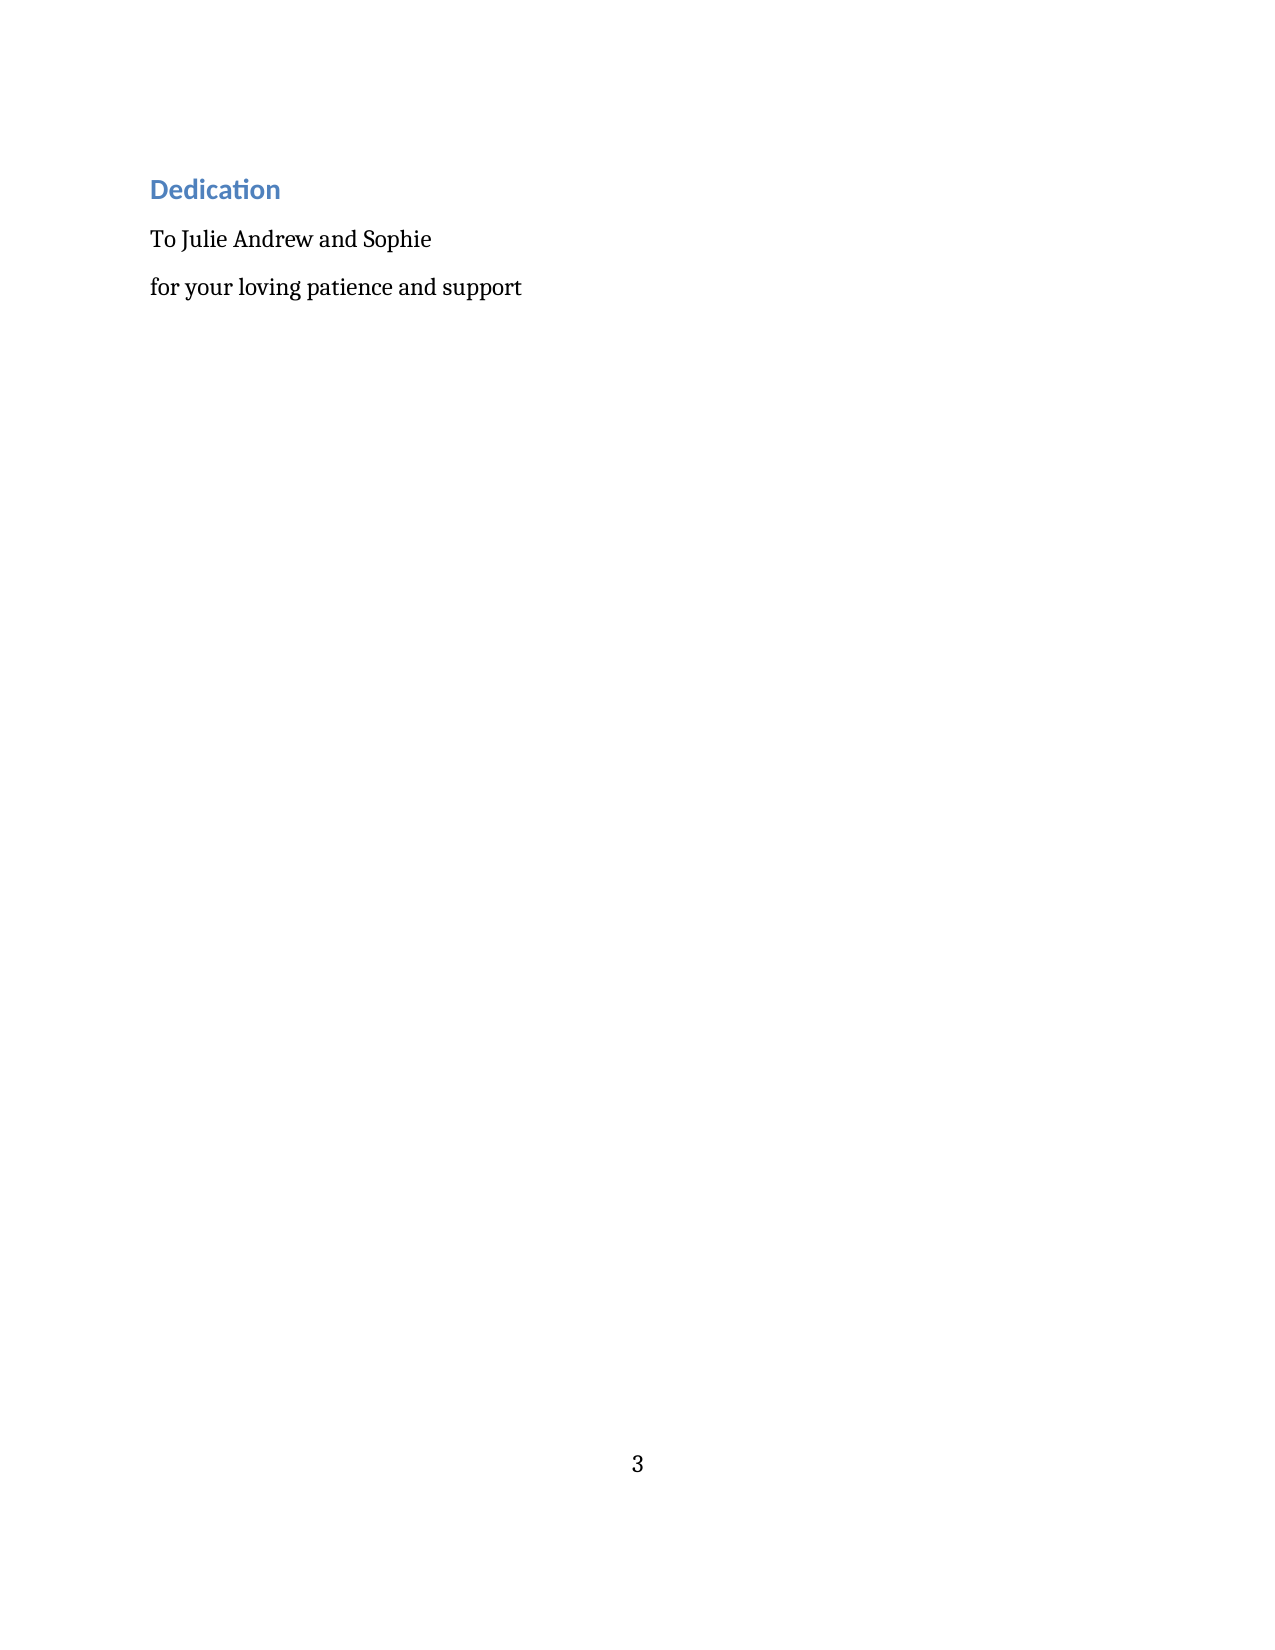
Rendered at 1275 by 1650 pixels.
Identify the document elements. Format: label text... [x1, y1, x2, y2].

subtitle Dedication [150, 171, 1125, 206]
text for your loving patience and support [150, 273, 1125, 301]
text To Julie Andrew and Sophie [150, 225, 1125, 254]
